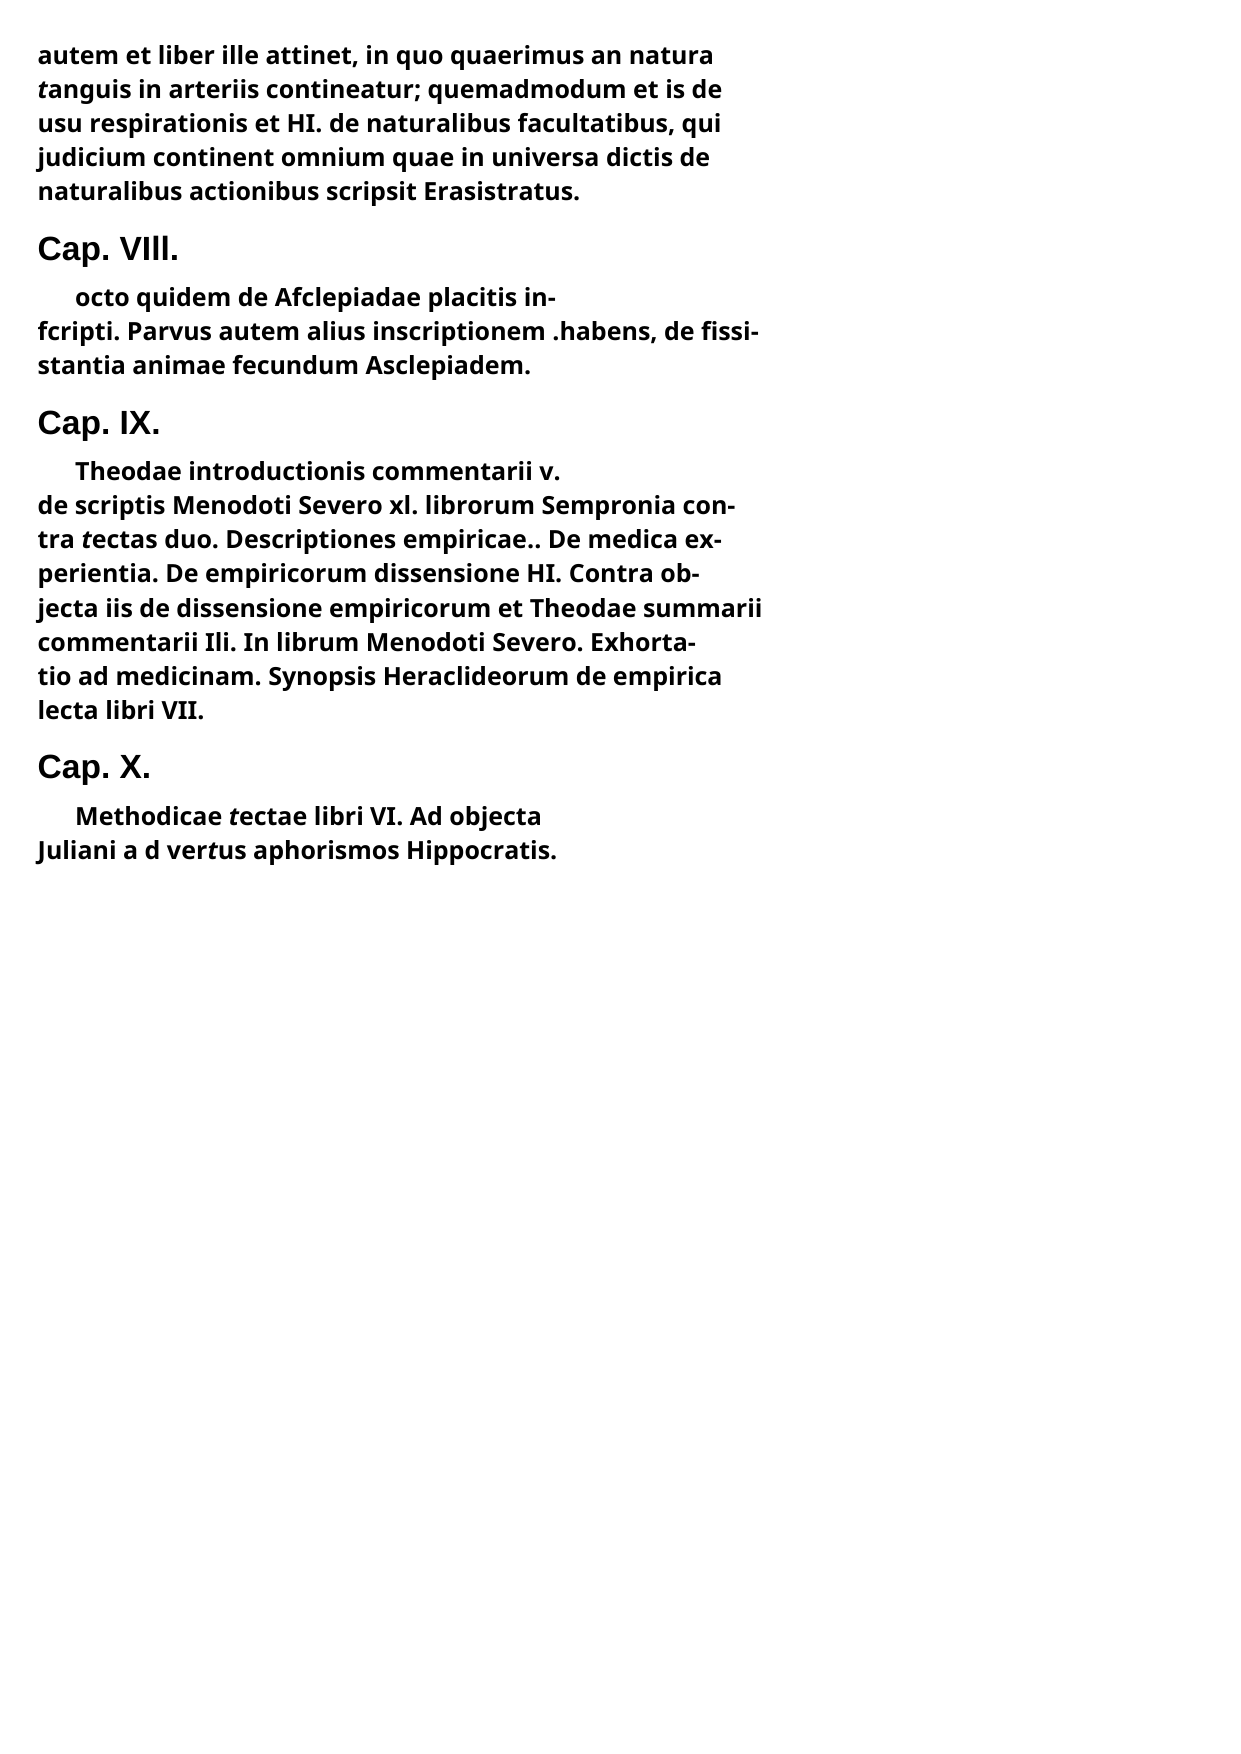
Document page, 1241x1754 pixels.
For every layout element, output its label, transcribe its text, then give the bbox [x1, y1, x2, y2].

text Theodae introductionis commentarii v. de scriptis Menodoti Severo xl. librorum Sempronia con- tra tectas duo. Descriptiones empiricae.. De medica ex- perientia. De empiricorum dissensione HI. Contra ob- jecta iis de dissensione empiricorum et Theodae summarii commentarii Ili. In librum Menodoti Severo. Exhorta- tio ad medicinam. Synopsis Heraclideorum de empirica lecta libri VII. [37, 454, 1203, 726]
subtitle Cap. X. [37, 747, 1203, 786]
text Methodicae tectae libri VI. Ad objecta Juliani a d vertus aphorismos Hippocratis. [37, 798, 1203, 867]
subtitle Cap. IX. [37, 403, 1203, 441]
subtitle Cap. VIll. [37, 229, 1203, 267]
text octo quidem de Afclepiadae placitis in- fcripti. Parvus autem alius inscriptionem .habens, de fissi- stantia animae fecundum Asclepiadem. [37, 280, 1203, 382]
text autem et liber ille attinet, in quo quaerimus an natura tanguis in arteriis contineatur; quemadmodum et is de usu respirationis et HI. de naturalibus facultatibus, qui judicium continent omnium quae in universa dictis de naturalibus actionibus scripsit Erasistratus. [37, 37, 1203, 208]
